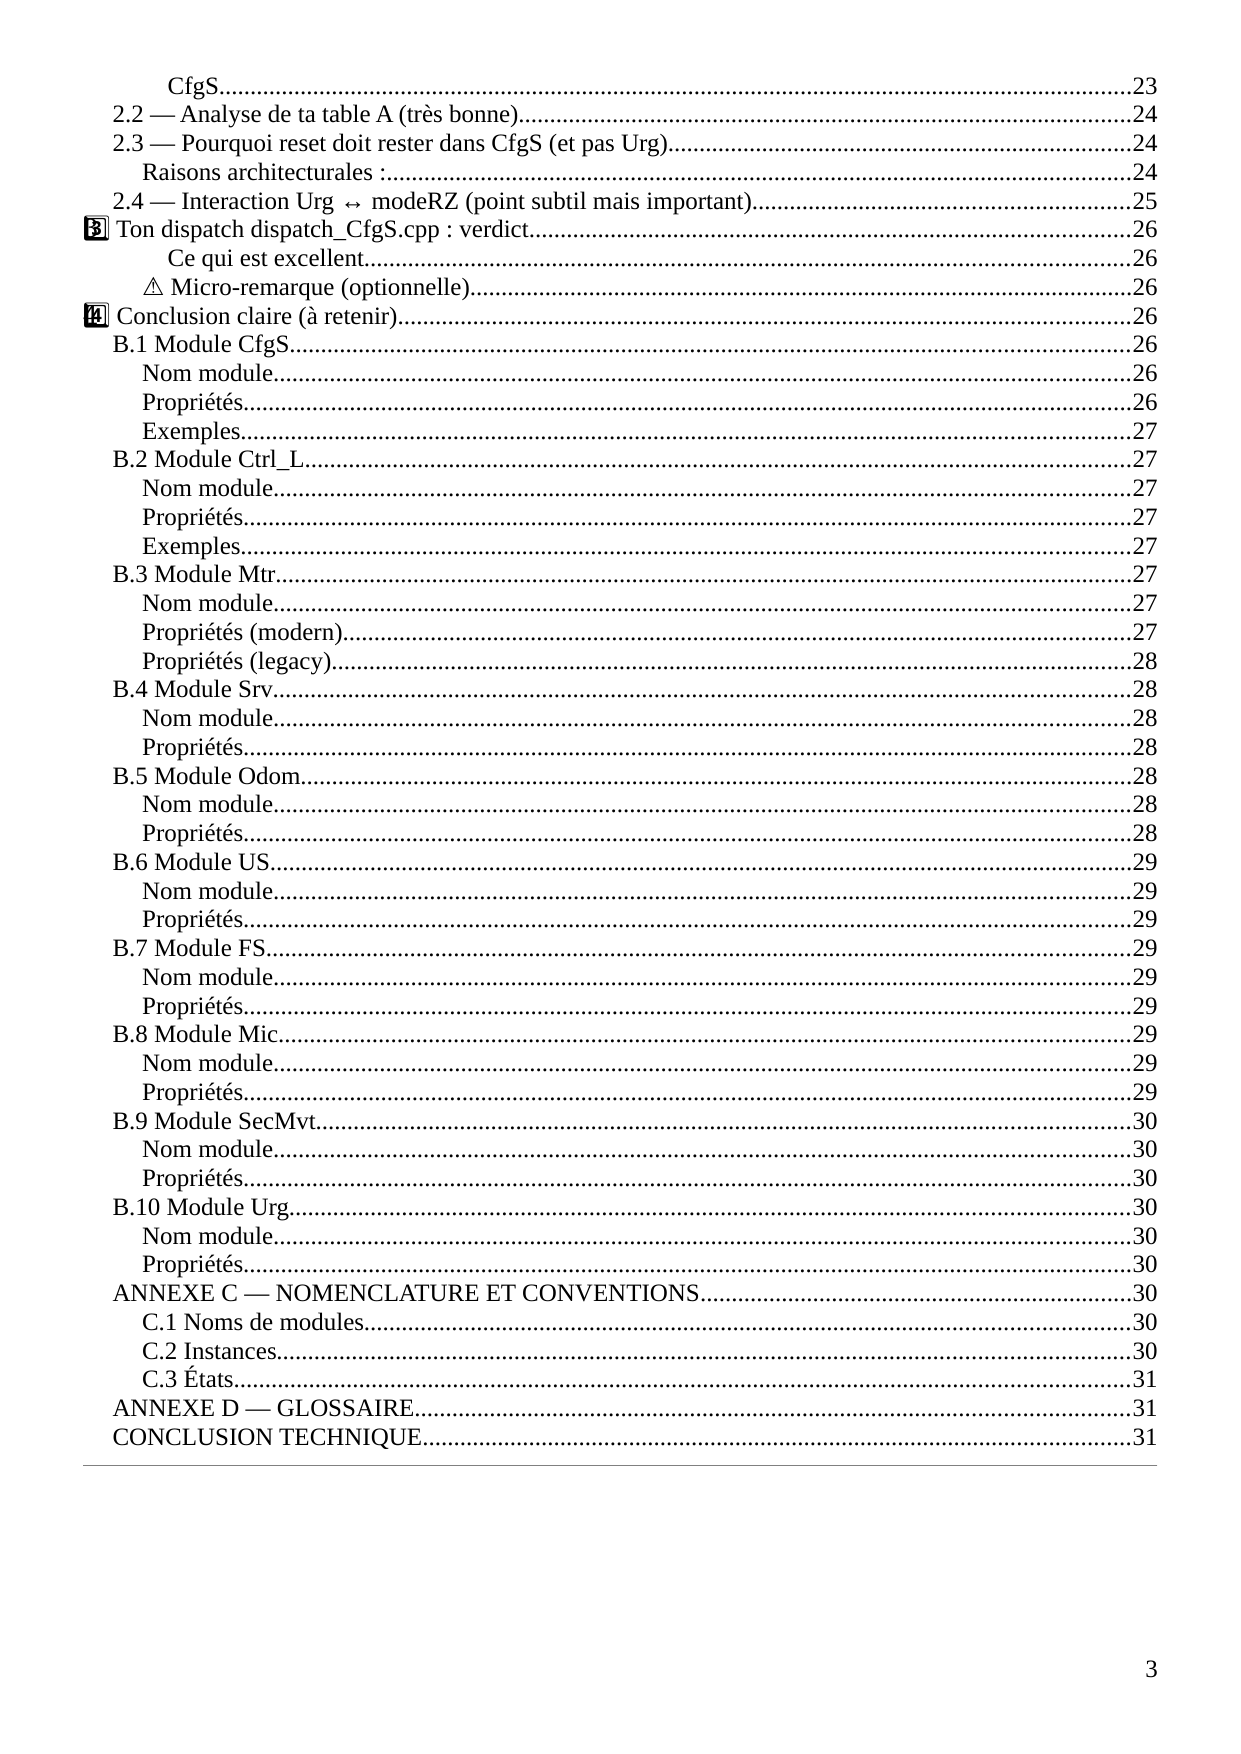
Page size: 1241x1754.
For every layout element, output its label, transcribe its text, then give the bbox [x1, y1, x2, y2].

text Nom module 26 [142, 358, 1157, 387]
text 2.3 — Pourquoi reset doit rester dans CfgS (et pas Urg) 24 [112, 128, 1157, 157]
text 3️⃣ Ton dispatch dispatch_CfgS.cpp : verdict 26 [83, 214, 1157, 243]
text Nom module 30 [142, 1221, 1157, 1249]
text Propriétés 29 [142, 991, 1157, 1019]
text Nom module 27 [142, 588, 1157, 617]
text ANNEXE D — GLOSSAIRE 31 [112, 1393, 1157, 1422]
text B.3 Module Mtr 27 [112, 559, 1157, 588]
text B.10 Module Urg 30 [112, 1192, 1157, 1221]
text Nom module 29 [142, 1048, 1157, 1077]
text Nom module 28 [142, 703, 1157, 732]
text B.4 Module Srv 28 [112, 674, 1157, 703]
text 2.4 — Interaction Urg ↔ modeRZ (point subtil mais important) 25 [112, 186, 1157, 214]
text Propriétés (modern) 27 [142, 617, 1157, 646]
text ✅ Ce qui est excellent 26 [142, 243, 1157, 272]
text Nom module 28 [142, 789, 1157, 818]
text B.2 Module Ctrl_L 27 [112, 444, 1157, 473]
text B.7 Module FS 29 [112, 933, 1157, 962]
text Nom module 29 [142, 876, 1157, 904]
text 4️⃣ Conclusion claire (à retenir) 26 [83, 301, 1157, 329]
text ⚠️ Micro-remarque (optionnelle) 26 [142, 272, 1157, 301]
text ANNEXE C — NOMENCLATURE ET CONVENTIONS 30 [112, 1278, 1157, 1307]
text B.8 Module Mic 29 [112, 1019, 1157, 1048]
text Propriétés 30 [142, 1249, 1157, 1278]
text C.2 Instances 30 [142, 1336, 1157, 1364]
text Propriétés 28 [142, 732, 1157, 761]
text Propriétés 26 [142, 387, 1157, 416]
text B.9 Module SecMvt 30 [112, 1106, 1157, 1134]
text Raisons architecturales : 24 [142, 157, 1157, 186]
text Exemples 27 [142, 531, 1157, 559]
text Propriétés 30 [142, 1163, 1157, 1192]
text C.1 Noms de modules 30 [142, 1307, 1157, 1336]
text Propriétés (legacy) 28 [142, 646, 1157, 674]
text C.3 États 31 [142, 1364, 1157, 1393]
text Propriétés 29 [142, 904, 1157, 933]
text 🔵 CfgS 23 [142, 71, 1157, 99]
text B.1 Module CfgS 26 [112, 329, 1157, 358]
text Nom module 30 [142, 1134, 1157, 1163]
text B.5 Module Odom 28 [112, 761, 1157, 789]
text 2.2 — Analyse de ta table A (très bonne) 24 [112, 99, 1157, 128]
text Exemples 27 [142, 416, 1157, 444]
text CONCLUSION TECHNIQUE 31 [112, 1422, 1157, 1451]
text Nom module 29 [142, 962, 1157, 991]
text Propriétés 28 [142, 818, 1157, 847]
text Nom module 27 [142, 473, 1157, 502]
text B.6 Module US 29 [112, 847, 1157, 876]
text Propriétés 29 [142, 1077, 1157, 1106]
text Propriétés 27 [142, 502, 1157, 531]
